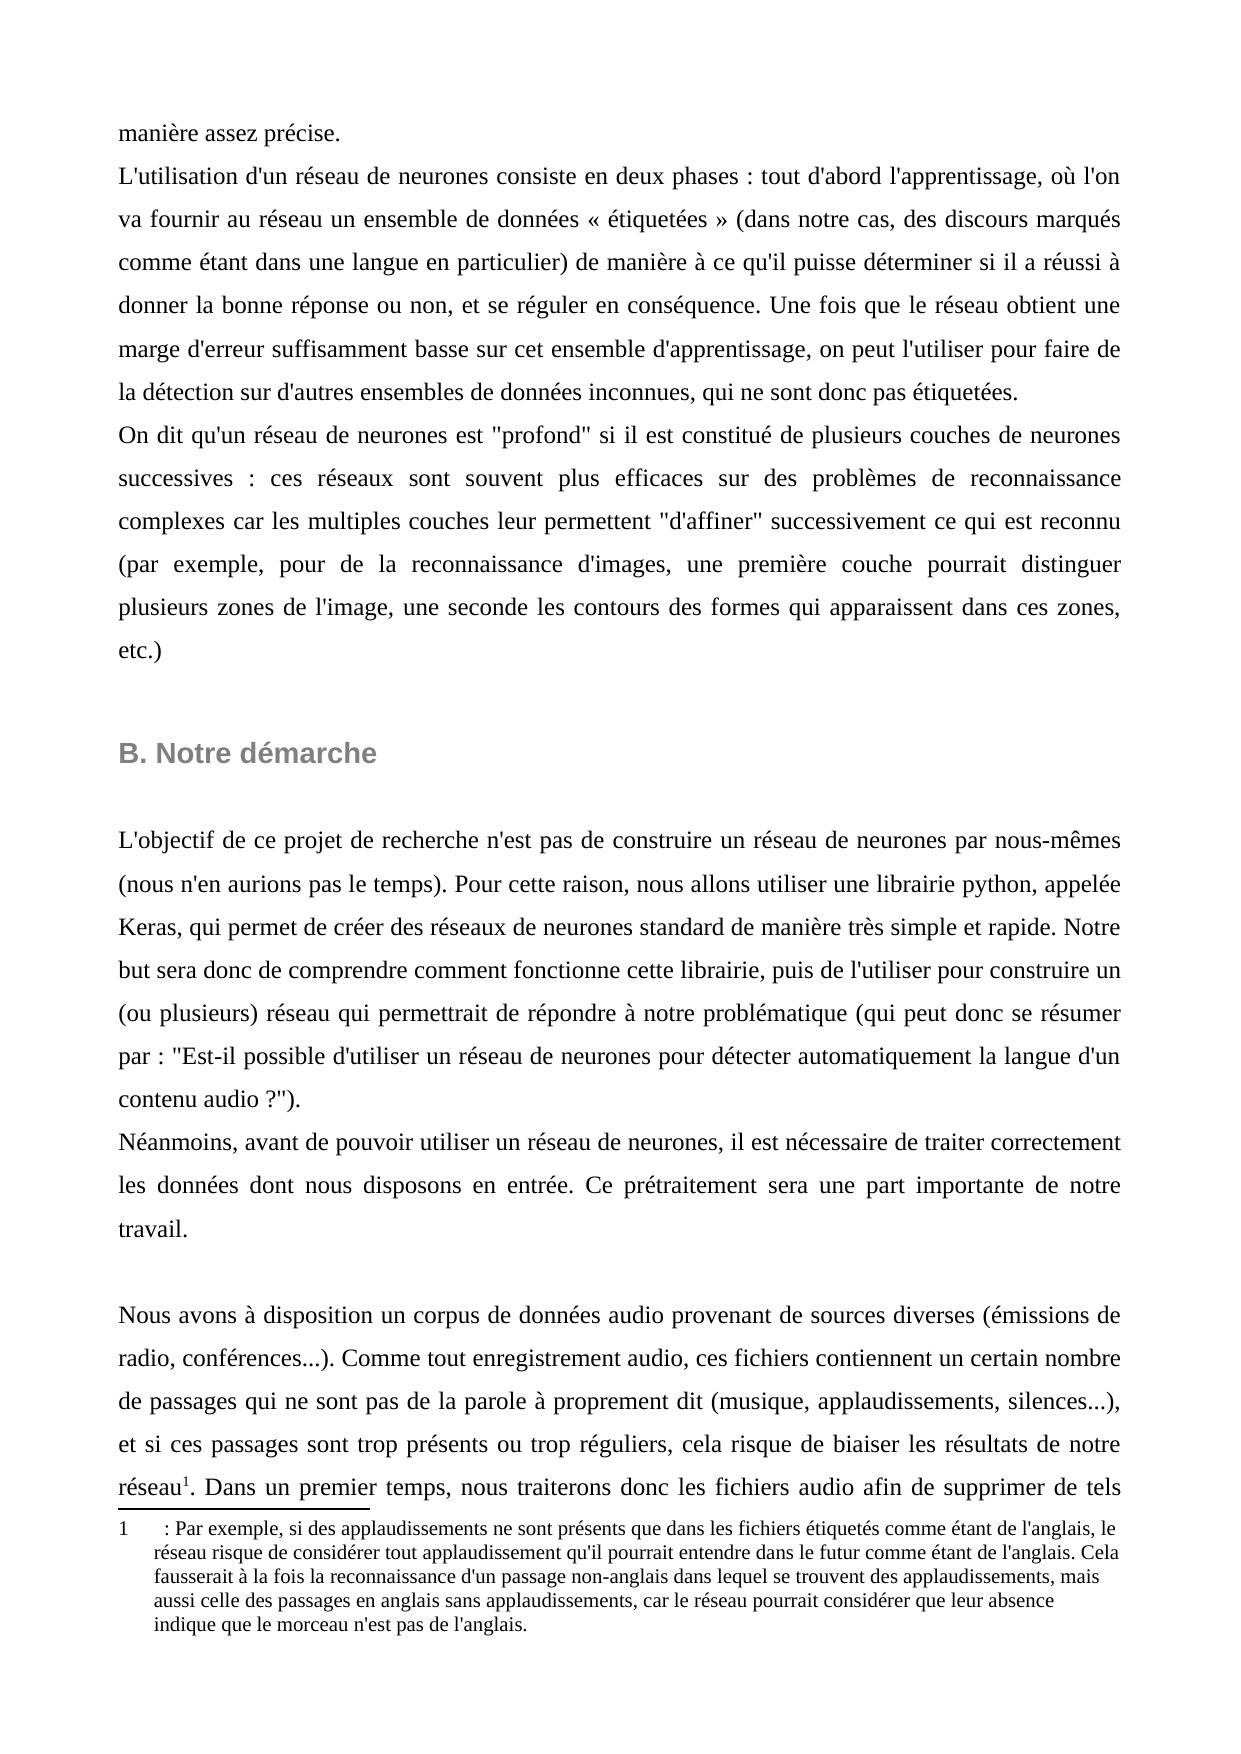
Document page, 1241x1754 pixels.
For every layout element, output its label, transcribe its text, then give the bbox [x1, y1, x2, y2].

text : Par exemple, si des applaudissements ne sont présents que dans les fichiers étiquetés comme étant de l'anglais, le réseau risque de considérer tout applaudissement qu'il pourrait entendre dans le futur comme étant de l'anglais. Cela fausserait à la fois la reconnaissance d'un passage non-anglais dans lequel se trouvent des applaudissements, mais aussi celle des passages en anglais sans applaudissements, car le réseau pourrait considérer que leur absence indique que le morceau n'est pas de l'anglais. [118, 1516, 1122, 1636]
text manière assez précise. [118, 118, 1122, 147]
text Nous avons à disposition un corpus de données audio provenant de sources diverses (émissions de radio, conférences...). Comme tout enregistrement audio, ces fichiers contiennent un certain nombre de passages qui ne sont pas de la parole à proprement dit (musique, applaudissements, silences...), et si ces passages sont trop présents ou trop réguliers, cela risque de biaiser les résultats de notre réseau. Dans un premier temps, nous traiterons donc les fichiers audio afin de supprimer de tels [118, 1300, 1122, 1501]
text L'utilisation d'un réseau de neurones consiste en deux phases : tout d'abord l'apprentissage, où l'on va fournir au réseau un ensemble de données « étiquetées » (dans notre cas, des discours marqués comme étant dans une langue en particulier) de manière à ce qu'il puisse déterminer si il a réussi à donner la bonne réponse ou non, et se réguler en conséquence. Une fois que le réseau obtient une marge d'erreur suffisamment basse sur cet ensemble d'apprentissage, on peut l'utiliser pour faire de la détection sur d'autres ensembles de données inconnues, qui ne sont donc pas étiquetées. [118, 161, 1122, 406]
subtitle B. Notre démarche [118, 736, 1122, 770]
text On dit qu'un réseau de neurones est "profond" si il est constitué de plusieurs couches de neurones successives : ces réseaux sont souvent plus efficaces sur des problèmes de reconnaissance complexes car les multiples couches leur permettent "d'affiner" successivement ce qui est reconnu (par exemple, pour de la reconnaissance d'images, une première couche pourrait distinguer plusieurs zones de l'image, une seconde les contours des formes qui apparaissent dans ces zones, etc.) [118, 420, 1122, 664]
text L'objectif de ce projet de recherche n'est pas de construire un réseau de neurones par nous-mêmes (nous n'en aurions pas le temps). Pour cette raison, nous allons utiliser une librairie python, appelée Keras, qui permet de créer des réseaux de neurones standard de manière très simple et rapide. Notre but sera donc de comprendre comment fonctionne cette librairie, puis de l'utiliser pour construire un (ou plusieurs) réseau qui permettrait de répondre à notre problématique (qui peut donc se résumer par : "Est-il possible d'utiliser un réseau de neurones pour détecter automatiquement la langue d'un contenu audio ?"). [118, 826, 1122, 1113]
text Néanmoins, avant de pouvoir utiliser un réseau de neurones, il est nécessaire de traiter correctement les données dont nous disposons en entrée. Ce prétraitement sera une part importante de notre travail. [118, 1127, 1122, 1242]
